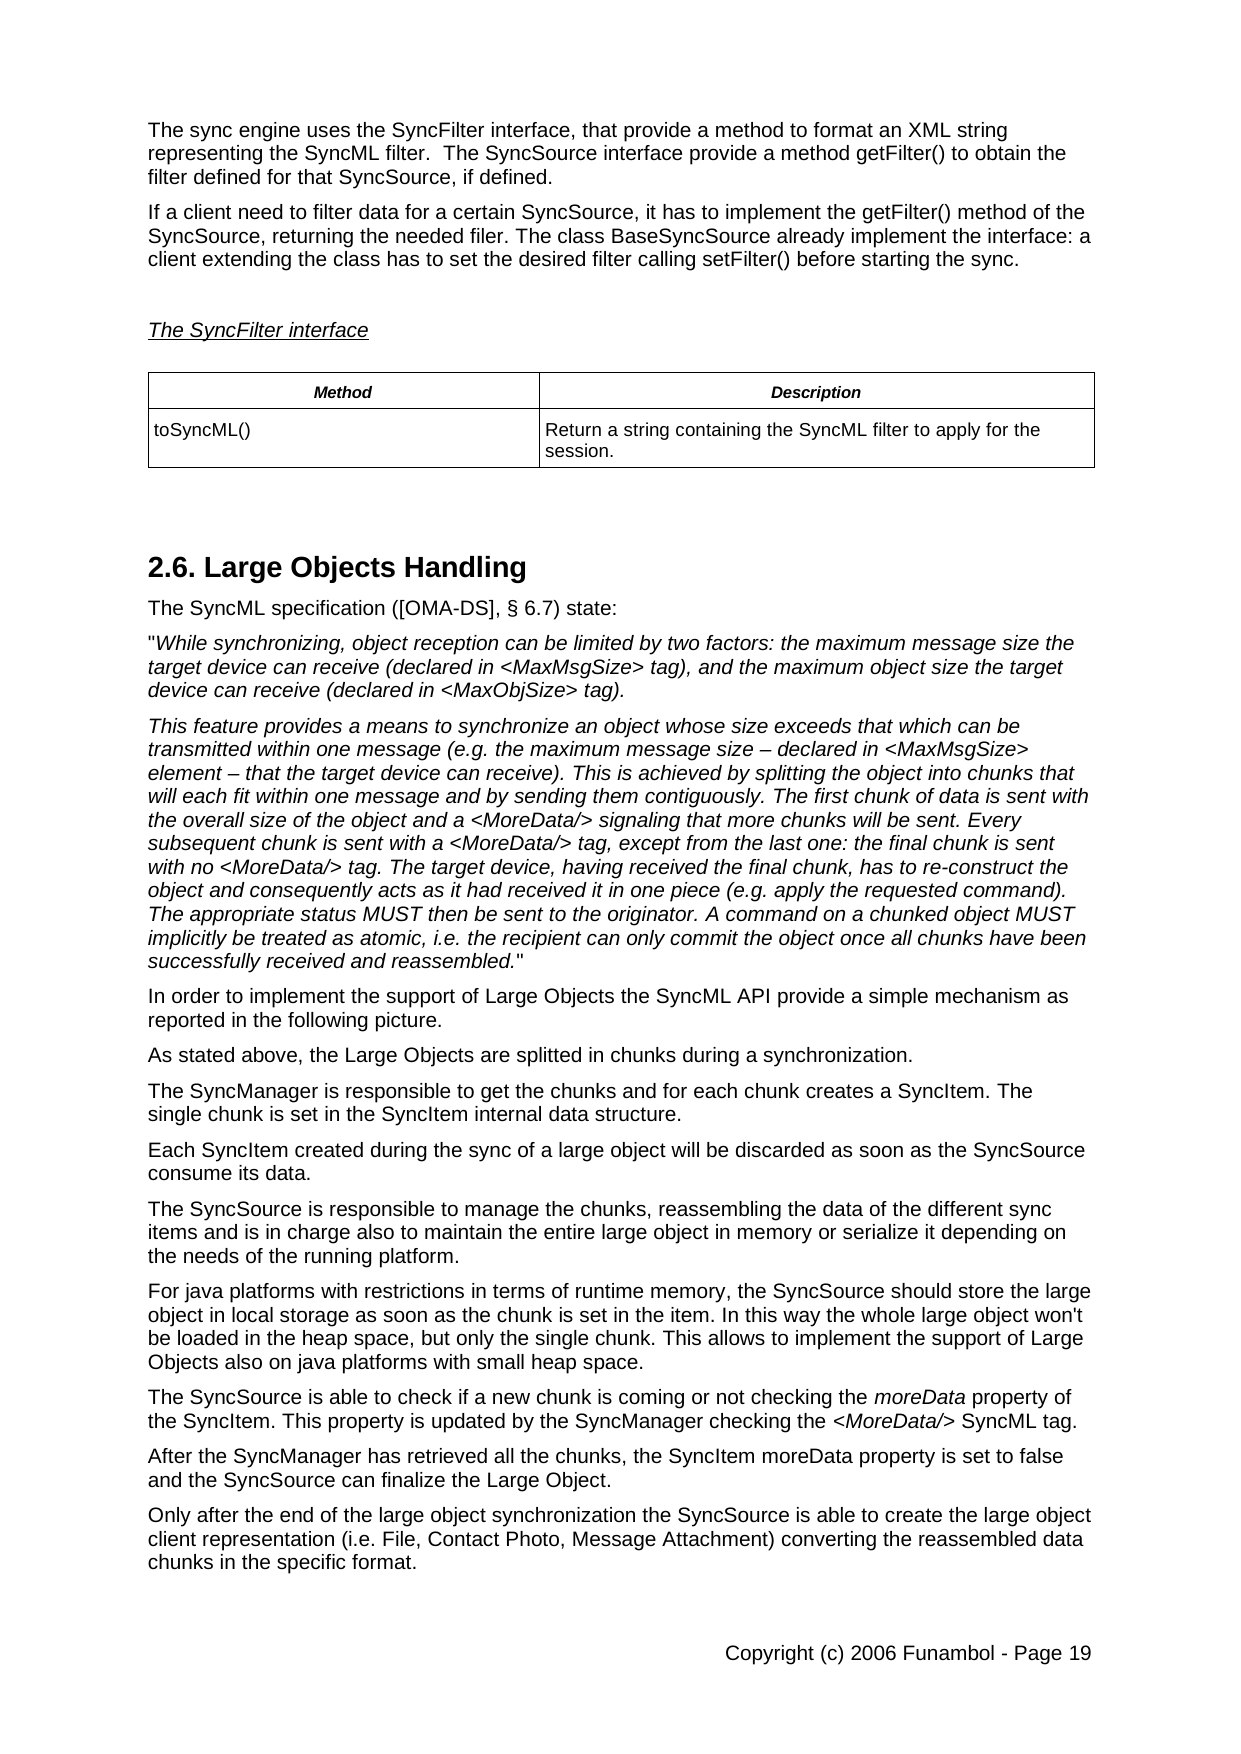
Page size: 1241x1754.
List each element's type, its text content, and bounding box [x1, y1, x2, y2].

text As stated above, the Large Objects are splitted in chunks during a synchronization. [148, 1044, 1093, 1067]
table_header Method [149, 373, 539, 408]
table_cell toSyncML() [149, 409, 539, 467]
text The SyncFilter interface [148, 318, 1093, 342]
text The SyncManager is responsible to get the chunks and for each chunk creates a SyncItem. The single chunk is set in the SyncItem internal data structure. [148, 1079, 1093, 1126]
text Each SyncItem created during the sync of a large object will be discarded as soon as the SyncSource consume its data. [148, 1138, 1093, 1185]
text For java platforms with restrictions in terms of runtime memory, the SyncSource should store the large object in local storage as soon as the chunk is set in the item. In this way the whole large object won't be loaded in the heap space, but only the single chunk. This allows to implement the support of Large Objects also on java platforms with small heap space. [148, 1280, 1093, 1374]
text In order to implement the support of Large Objects the SyncML API provide a simple mechanism as reported in the following picture. [148, 985, 1093, 1032]
table_cell Return a string containing the SyncML filter to apply for the session. [540, 409, 1094, 467]
text The SyncSource is responsible to manage the chunks, reassembling the data of the different sync items and is in charge also to maintain the entire large object in memory or serialize it depending on the needs of the running platform. [148, 1197, 1093, 1268]
text The SyncML specification ([OMA-DS], § 6.7) state: [148, 596, 1093, 620]
text After the SyncManager has retrieved all the chunks, the SyncItem moreData property is set to false and the SyncSource can finalize the Large Object. [148, 1445, 1093, 1492]
text This feature provides a means to synchronize an object whose size exceeds that which can be transmitted within one message (e.g. the maximum message size – declared in <MaxMsgSize> element – that the target device can receive). This is achieved by splitting the object into chunks that will each fit within one message and by sending them contiguously. The first chunk of data is sent with the overall size of the object and a <MoreData/> signaling that more chunks will be sent. Every subsequent chunk is sent with a <MoreData/> tag, except from the last one: the final chunk is sent with no <MoreData/> tag. The target device, having received the final chunk, has to re-construct the object and consequently acts as it had received it in one piece (e.g. apply the requested command). The appropriate status MUST then be sent to the originator. A command on a chunked object MUST implicitly be treated as atomic, i.e. the recipient can only commit the object once all chunks have been successfully received and reassembled." [148, 714, 1093, 973]
table_header Description [540, 373, 1094, 408]
text "While synchronizing, object reception can be limited by two factors: the maximum message size the target device can receive (declared in <MaxMsgSize> tag), and the maximum object size the target device can receive (declared in <MaxObjSize> tag). [148, 632, 1093, 702]
text If a client need to filter data for a certain SyncSource, it has to implement the getFilter() method of the SyncSource, returning the needed filer. The class BaseSyncSource already implement the interface: a client extending the class has to set the desired filter calling setFilter() before starting the sync. [148, 201, 1093, 271]
text The sync engine uses the SyncFilter interface, that provide a method to format an XML string representing the SyncML filter. The SyncSource interface provide a method getFilter() to obtain the filter defined for that SyncSource, if defined. [148, 118, 1093, 189]
text Only after the end of the large object synchronization the SyncSource is able to create the large object client representation (i.e. File, Contact Photo, Message Attachment) converting the reassembled data chunks in the specific format. [148, 1504, 1093, 1574]
subtitle Large Objects Handling [148, 551, 1093, 584]
text The SyncSource is able to check if a new chunk is coming or not checking the moreData property of the SyncItem. This property is updated by the SyncManager checking the <MoreData/> SyncML tag. [148, 1386, 1093, 1433]
